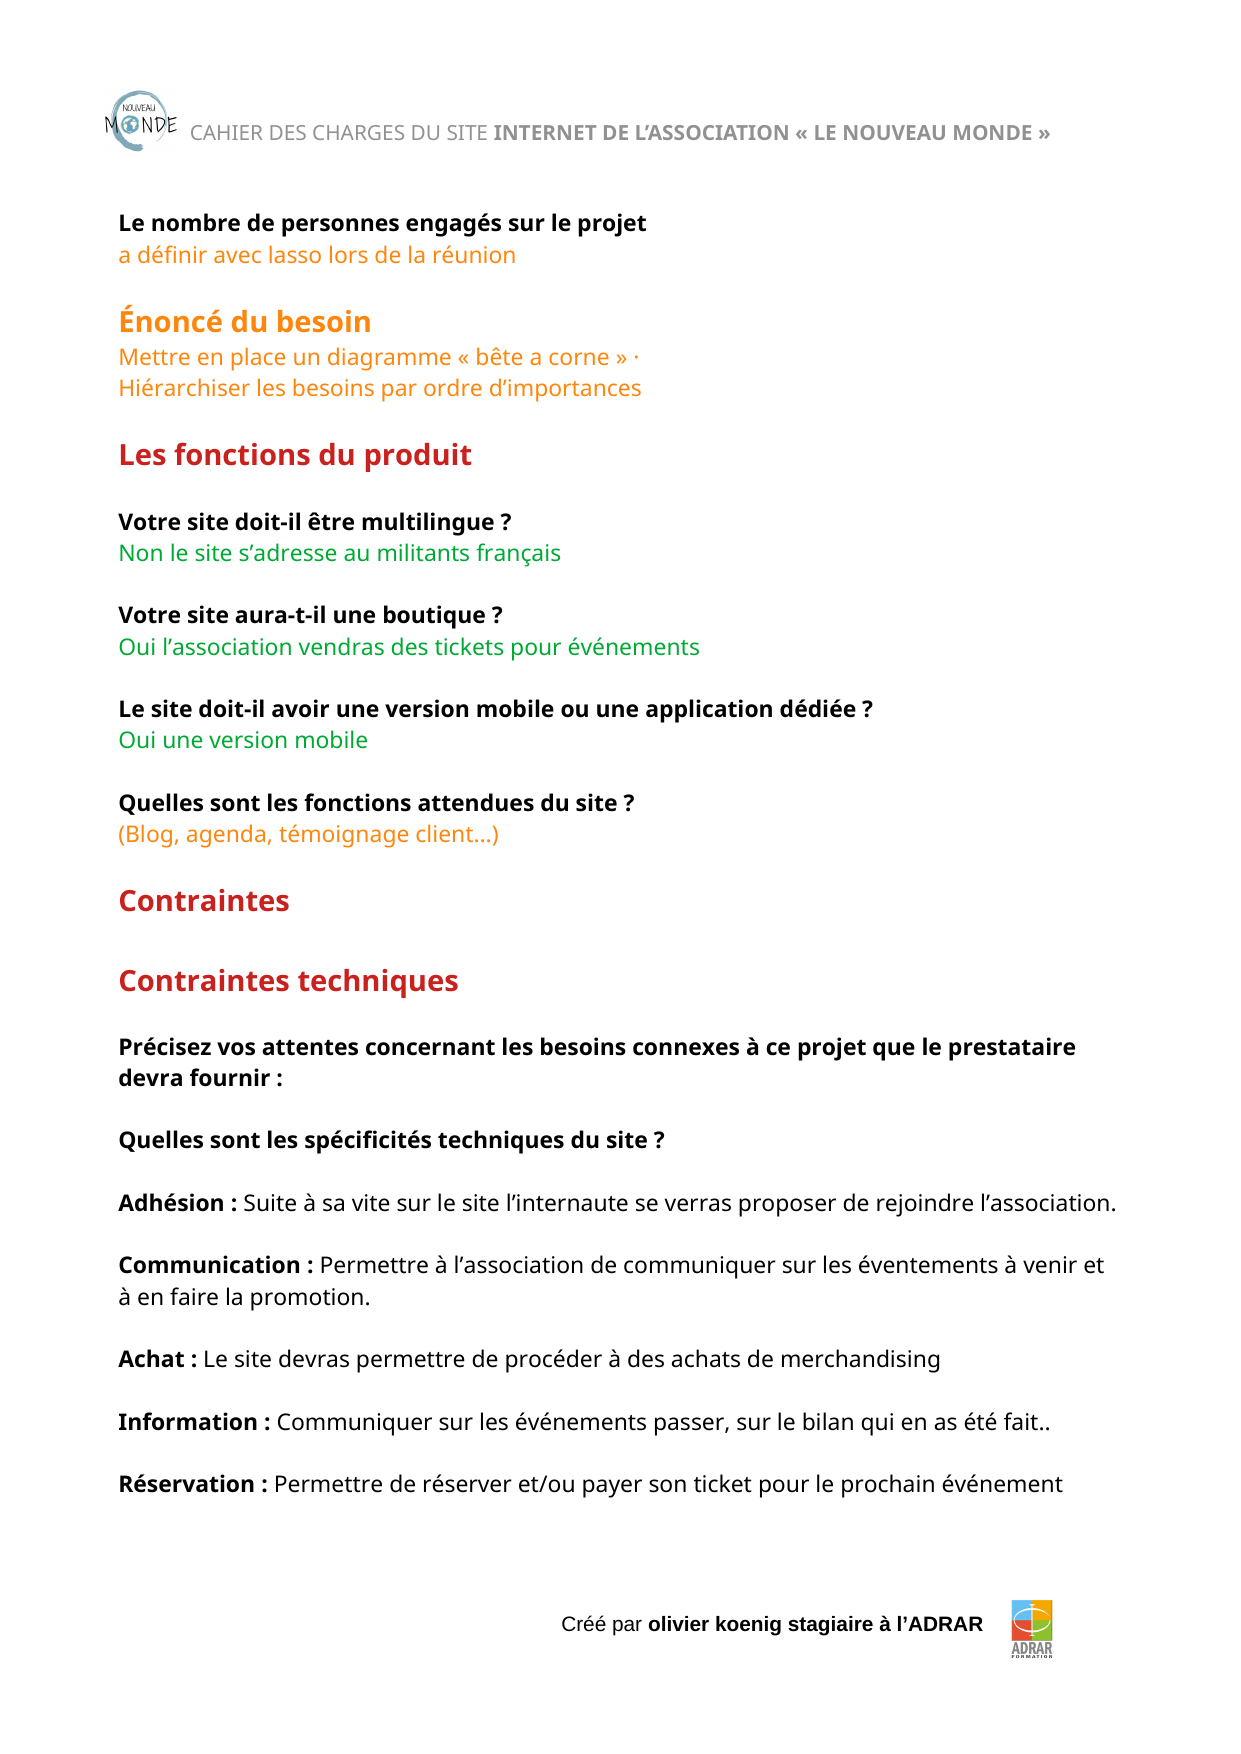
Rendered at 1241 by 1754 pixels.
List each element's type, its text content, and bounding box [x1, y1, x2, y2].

text Communication : Permettre à l’association de communiquer sur les éventements à venir et à en faire la promotion. [118, 1249, 1122, 1312]
text Oui l’association vendras des tickets pour événements [118, 630, 1122, 662]
text Hiérarchiser les besoins par ordre d’importances [118, 372, 1122, 403]
picture [104, 83, 177, 157]
text Votre site aura-t-il une boutique ? [118, 599, 1122, 630]
text Oui une version mobile [118, 724, 1122, 755]
text Information : Communiquer sur les événements passer, sur le bilan qui en as été fait.. [118, 1406, 1122, 1437]
text Votre site doit-il être multilingue ? [118, 505, 1122, 537]
text (Blog, agenda, témoignage client…) [118, 818, 1122, 849]
text Les fonctions du produit [118, 434, 1122, 474]
text Contraintes [118, 880, 1122, 920]
text Achat : Le site devras permettre de procéder à des achats de merchandising [118, 1343, 1122, 1374]
text Contraintes techniques [118, 960, 1122, 999]
text Le site doit-il avoir une version mobile ou une application dédiée ? [118, 693, 1122, 724]
text Quelles sont les spécificités techniques du site ? [118, 1124, 1122, 1156]
text Adhésion : Suite à sa vite sur le site l’internaute se verras proposer de rejoindre l’association. [118, 1187, 1122, 1218]
text Non le site s’adresse au militants français [118, 537, 1122, 568]
text Réservation : Permettre de réserver et/ou payer son ticket pour le prochain événement [118, 1468, 1122, 1499]
text Quelles sont les fonctions attendues du site ? [118, 787, 1122, 818]
picture [1007, 1597, 1057, 1661]
text Énoncé du besoin [118, 301, 1122, 341]
text Mettre en place un diagramme « bête a corne » · [118, 341, 1122, 372]
text a définir avec lasso lors de la réunion [118, 238, 1122, 270]
text Le nombre de personnes engagés sur le projet [118, 207, 1122, 238]
text Précisez vos attentes concernant les besoins connexes à ce projet que le prestataire devra fournir : [118, 1031, 1122, 1093]
